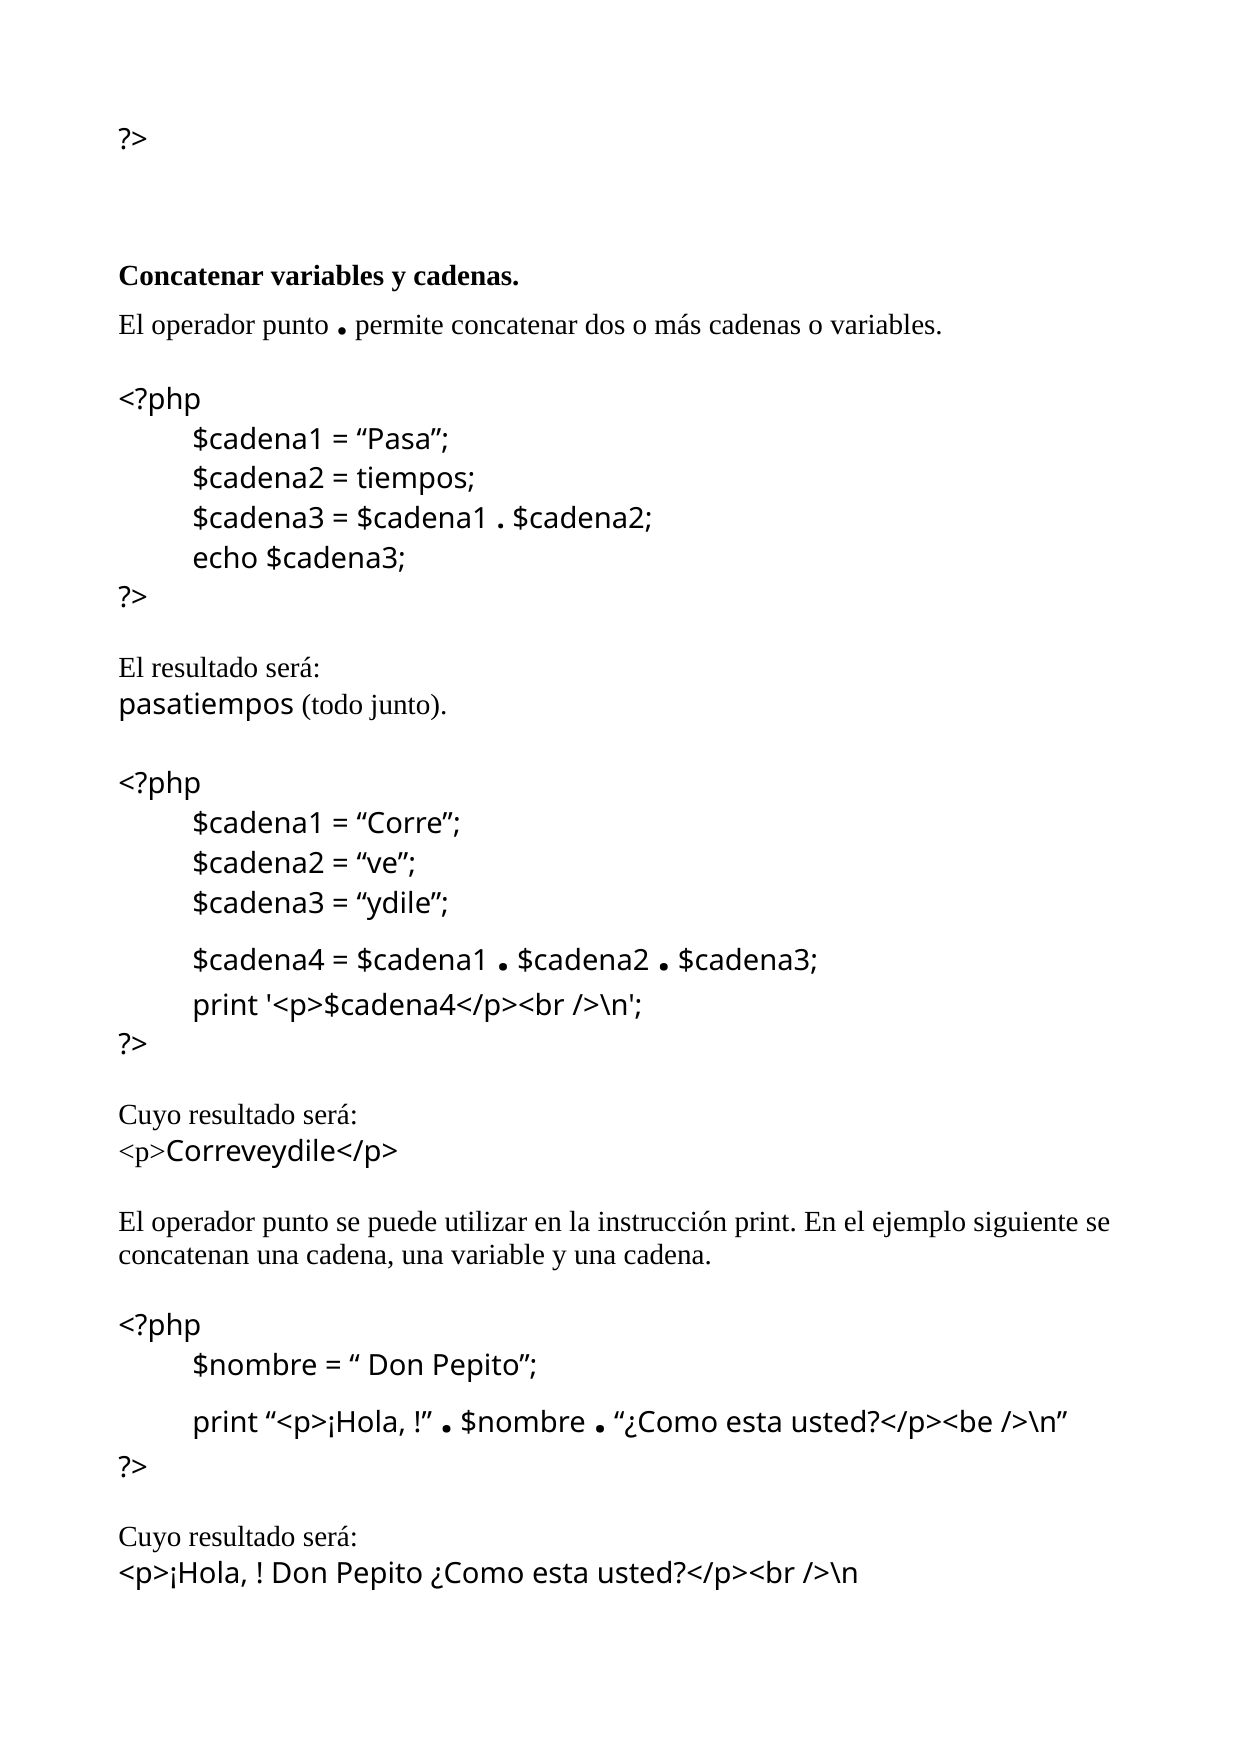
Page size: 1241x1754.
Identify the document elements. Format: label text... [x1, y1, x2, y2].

text $cadena4 = $cadena1 . $cadena2 . $cadena3; [118, 922, 1122, 984]
text El resultado será: [118, 650, 1122, 683]
text $cadena2 = “ve”; [118, 842, 1122, 882]
text echo $cadena3; [118, 537, 1122, 577]
text <p>¡Hola, ! Don Pepito ¿Como esta usted?</p><br />\n [118, 1553, 1122, 1592]
text ?> [118, 118, 1122, 158]
text $cadena3 = “ydile”; [118, 882, 1122, 922]
text ?> [118, 1024, 1122, 1063]
text pasatiempos (todo junto). [118, 683, 1122, 723]
text Cuyo resultado será: [118, 1097, 1122, 1130]
text $cadena1 = “Corre”; [118, 802, 1122, 842]
text $cadena1 = “Pasa”; [118, 418, 1122, 458]
text ?> [118, 577, 1122, 616]
text Cuyo resultado será: [118, 1519, 1122, 1553]
text El operador punto . permite concatenar dos o más cadenas o variables. [118, 292, 1122, 345]
text $cadena3 = $cadena1 . $cadena2; [118, 497, 1122, 537]
text print “<p>¡Hola, !” . $nombre . “¿Como esta usted?</p><be />\n” [118, 1384, 1122, 1446]
text <p>Correveydile</p> [118, 1130, 1122, 1170]
text <?php [118, 763, 1122, 802]
text Concatenar variables y cadenas. [118, 258, 1122, 292]
text El operador punto se puede utilizar en la instrucción print. En el ejemplo siguiente se concatenan una cadena, una variable y una cadena. [118, 1204, 1122, 1271]
text <?php [118, 378, 1122, 418]
text <?php [118, 1304, 1122, 1344]
text $cadena2 = tiempos; [118, 458, 1122, 497]
text $nombre = “ Don Pepito”; [118, 1344, 1122, 1384]
text ?> [118, 1446, 1122, 1486]
text print '<p>$cadena4</p><br />\n'; [118, 984, 1122, 1024]
